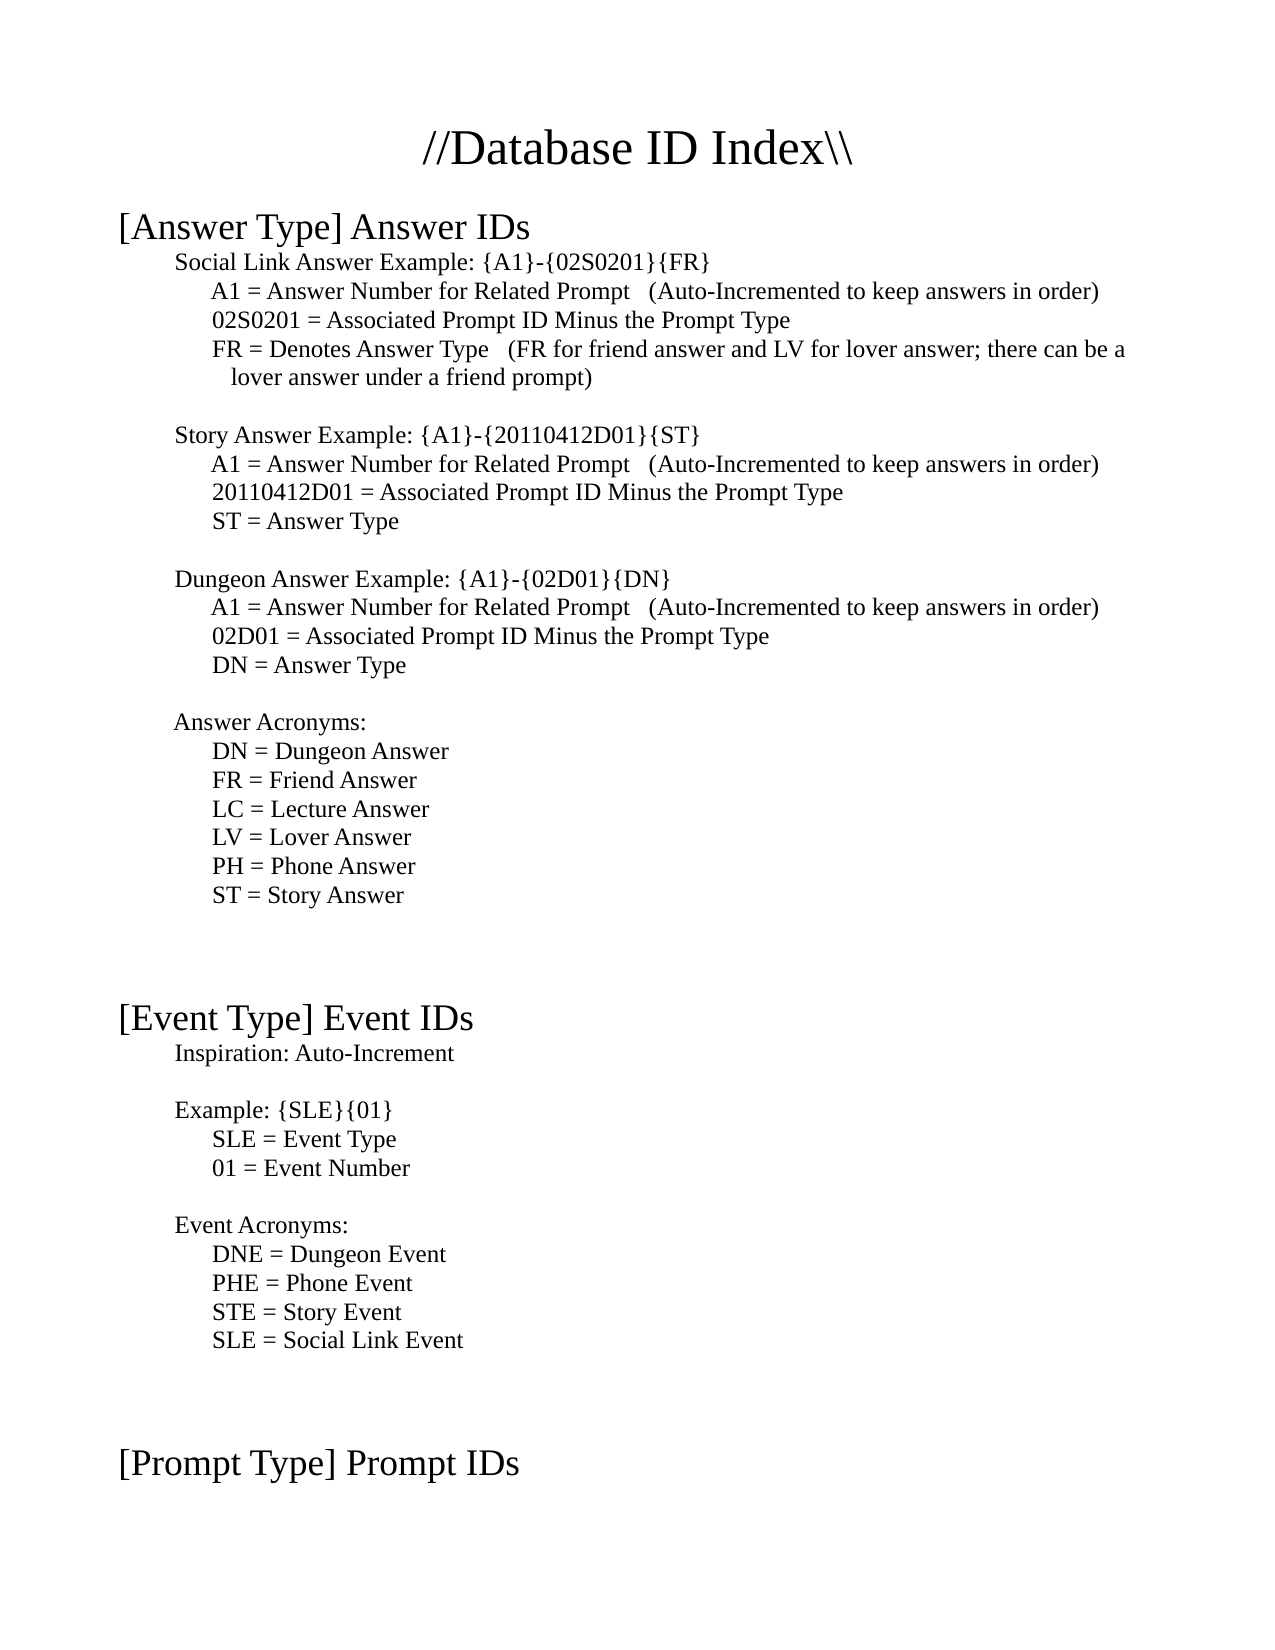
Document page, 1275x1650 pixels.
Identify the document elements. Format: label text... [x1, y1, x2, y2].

text Story Answer Example: {A1}-{20110412D01}{ST} [118, 420, 1157, 449]
text 02D01 = Associated Prompt ID Minus the Prompt Type [118, 621, 1157, 650]
text ST = Answer Type [118, 506, 1157, 535]
text DN = Answer Type [118, 650, 1157, 679]
text FR = Denotes Answer Type (FR for friend answer and LV for lover answer; there can be a [118, 334, 1157, 362]
text [Event Type] Event IDs [118, 995, 1157, 1038]
text LC = Lecture Answer [118, 794, 1157, 822]
text STE = Story Event [118, 1297, 1157, 1326]
text FR = Friend Answer [118, 765, 1157, 794]
text ST = Story Answer [118, 880, 1157, 909]
text Event Acronyms: [118, 1211, 1157, 1239]
text Dungeon Answer Example: {A1}-{02D01}{DN} [118, 564, 1157, 592]
text Example: {SLE}{01} [118, 1096, 1157, 1124]
text DN = Dungeon Answer [118, 736, 1157, 765]
text A1 = Answer Number for Related Prompt (Auto-Incremented to keep answers in order) [118, 592, 1157, 621]
text A1 = Answer Number for Related Prompt (Auto-Incremented to keep answers in order) [118, 276, 1157, 305]
text lover answer under a friend prompt) [118, 362, 1157, 391]
text Social Link Answer Example: {A1}-{02S0201}{FR} [118, 247, 1157, 276]
text 20110412D01 = Associated Prompt ID Minus the Prompt Type [118, 477, 1157, 506]
text PH = Phone Answer [118, 851, 1157, 880]
text A1 = Answer Number for Related Prompt (Auto-Incremented to keep answers in order) [118, 449, 1157, 477]
text LV = Lover Answer [118, 822, 1157, 851]
text [Answer Type] Answer IDs [118, 204, 1157, 247]
text SLE = Social Link Event [118, 1326, 1157, 1354]
text [Prompt Type] Prompt IDs [118, 1441, 1157, 1484]
text 01 = Event Number [118, 1153, 1157, 1182]
text PHE = Phone Event [118, 1268, 1157, 1297]
text DNE = Dungeon Event [118, 1239, 1157, 1268]
text Answer Acronyms: [118, 707, 1157, 736]
text 02S0201 = Associated Prompt ID Minus the Prompt Type [118, 305, 1157, 334]
text Inspiration: Auto-Increment [118, 1038, 1157, 1067]
text SLE = Event Type [118, 1124, 1157, 1153]
text //Database ID Index\\ [118, 118, 1157, 176]
